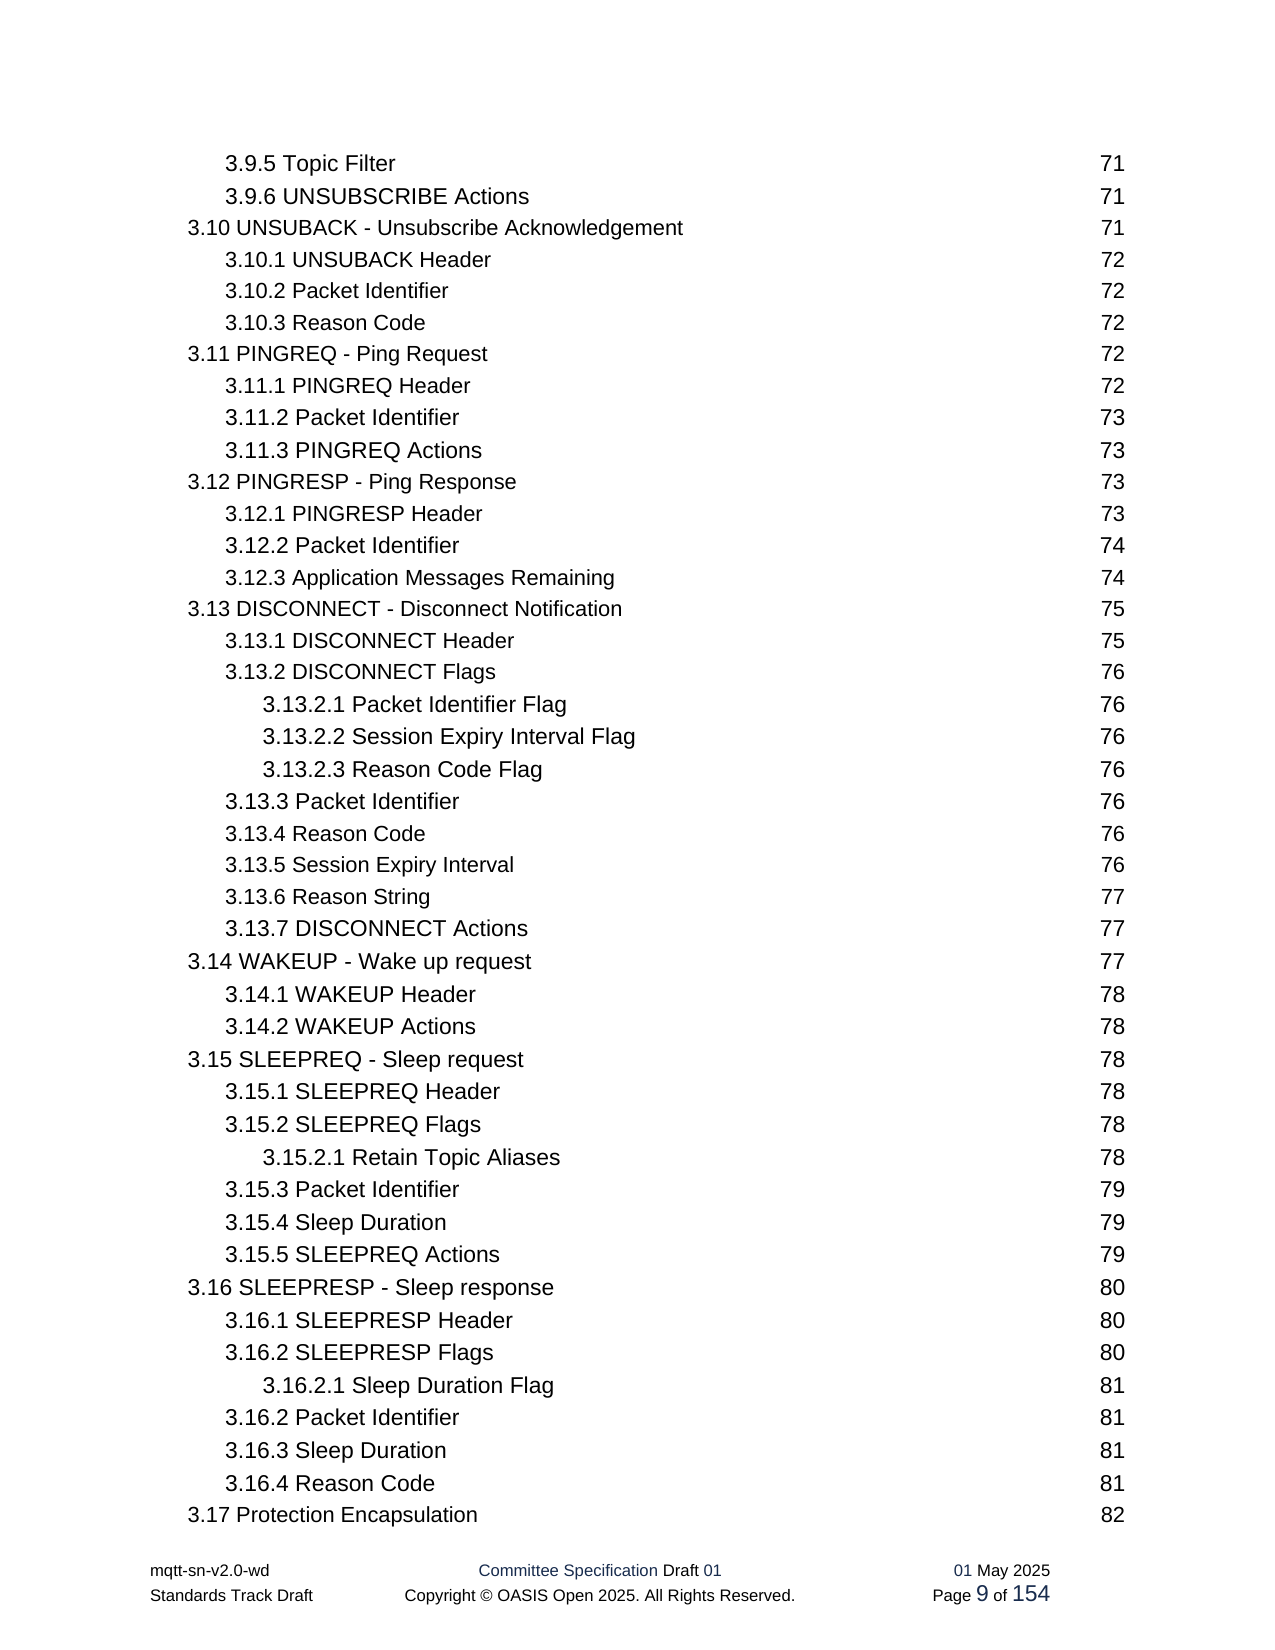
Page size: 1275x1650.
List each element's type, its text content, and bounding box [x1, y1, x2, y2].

text 3.11.1 PINGREQ Header 72 [225, 372, 1125, 398]
text 3.15.3 Packet Identifier 79 [225, 1176, 1125, 1202]
text 3.13.6 Reason String 77 [225, 884, 1125, 909]
text 3.13.4 Reason Code 76 [225, 821, 1125, 846]
text 3.14.1 WAKEUP Header 78 [225, 981, 1125, 1007]
text 3.13.2 DISCONNECT Flags 76 [225, 659, 1125, 684]
text 3.13.3 Packet Identifier 76 [225, 788, 1125, 815]
text 3.13.1 DISCONNECT Header 75 [225, 628, 1125, 653]
text 3.14.2 WAKEUP Actions 78 [225, 1013, 1125, 1039]
text 3.15.5 SLEEPREQ Actions 79 [225, 1241, 1125, 1268]
text 3.15 SLEEPREQ - Sleep request 78 [187, 1046, 1125, 1072]
text 3.15.2.1 Retain Topic Aliases 78 [262, 1143, 1125, 1170]
text 3.16.3 Sleep Duration 81 [225, 1437, 1125, 1463]
text 3.15.2 SLEEPREQ Flags 78 [225, 1111, 1125, 1137]
text 3.14 WAKEUP - Wake up request 77 [187, 948, 1125, 974]
text 3.11 PINGREQ - Ping Request 72 [187, 341, 1125, 366]
text 3.12.3 Application Messages Remaining 74 [225, 565, 1125, 590]
text 3.12.2 Packet Identifier 74 [225, 532, 1125, 558]
text 3.10.3 Reason Code 72 [225, 309, 1125, 335]
text 3.10.1 UNSUBACK Header 72 [225, 247, 1125, 272]
text 3.17 Protection Encapsulation 82 [187, 1502, 1125, 1527]
text 3.13.2.3 Reason Code Flag 76 [262, 756, 1125, 782]
text 3.12.1 PINGRESP Header 73 [225, 501, 1125, 526]
text 3.11.3 PINGREQ Actions 73 [225, 437, 1125, 463]
text 3.16.1 SLEEPRESP Header 80 [225, 1307, 1125, 1333]
text 3.9.5 Topic Filter 71 [225, 150, 1125, 176]
text 3.11.2 Packet Identifier 73 [225, 404, 1125, 430]
text 3.15.4 Sleep Duration 79 [225, 1209, 1125, 1235]
text 3.13 DISCONNECT - Disconnect Notification 75 [187, 596, 1125, 621]
text 3.10.2 Packet Identifier 72 [225, 278, 1125, 303]
text 3.16.2.1 Sleep Duration Flag 81 [262, 1372, 1125, 1398]
text 3.16.4 Reason Code 81 [225, 1469, 1125, 1496]
text 3.12 PINGRESP - Ping Response 73 [187, 469, 1125, 494]
text 3.13.2.2 Session Expiry Interval Flag 76 [262, 723, 1125, 749]
text 3.9.6 UNSUBSCRIBE Actions 71 [225, 183, 1125, 209]
text 3.13.7 DISCONNECT Actions 77 [225, 915, 1125, 942]
text 3.16.2 Packet Identifier 81 [225, 1404, 1125, 1431]
text 3.13.5 Session Expiry Interval 76 [225, 852, 1125, 878]
text 3.16 SLEEPRESP - Sleep response 80 [187, 1274, 1125, 1300]
text 3.10 UNSUBACK - Unsubscribe Acknowledgement 71 [187, 215, 1125, 240]
text 3.13.2.1 Packet Identifier Flag 76 [262, 691, 1125, 717]
text 3.15.1 SLEEPREQ Header 78 [225, 1078, 1125, 1105]
text 3.16.2 SLEEPRESP Flags 80 [225, 1339, 1125, 1366]
